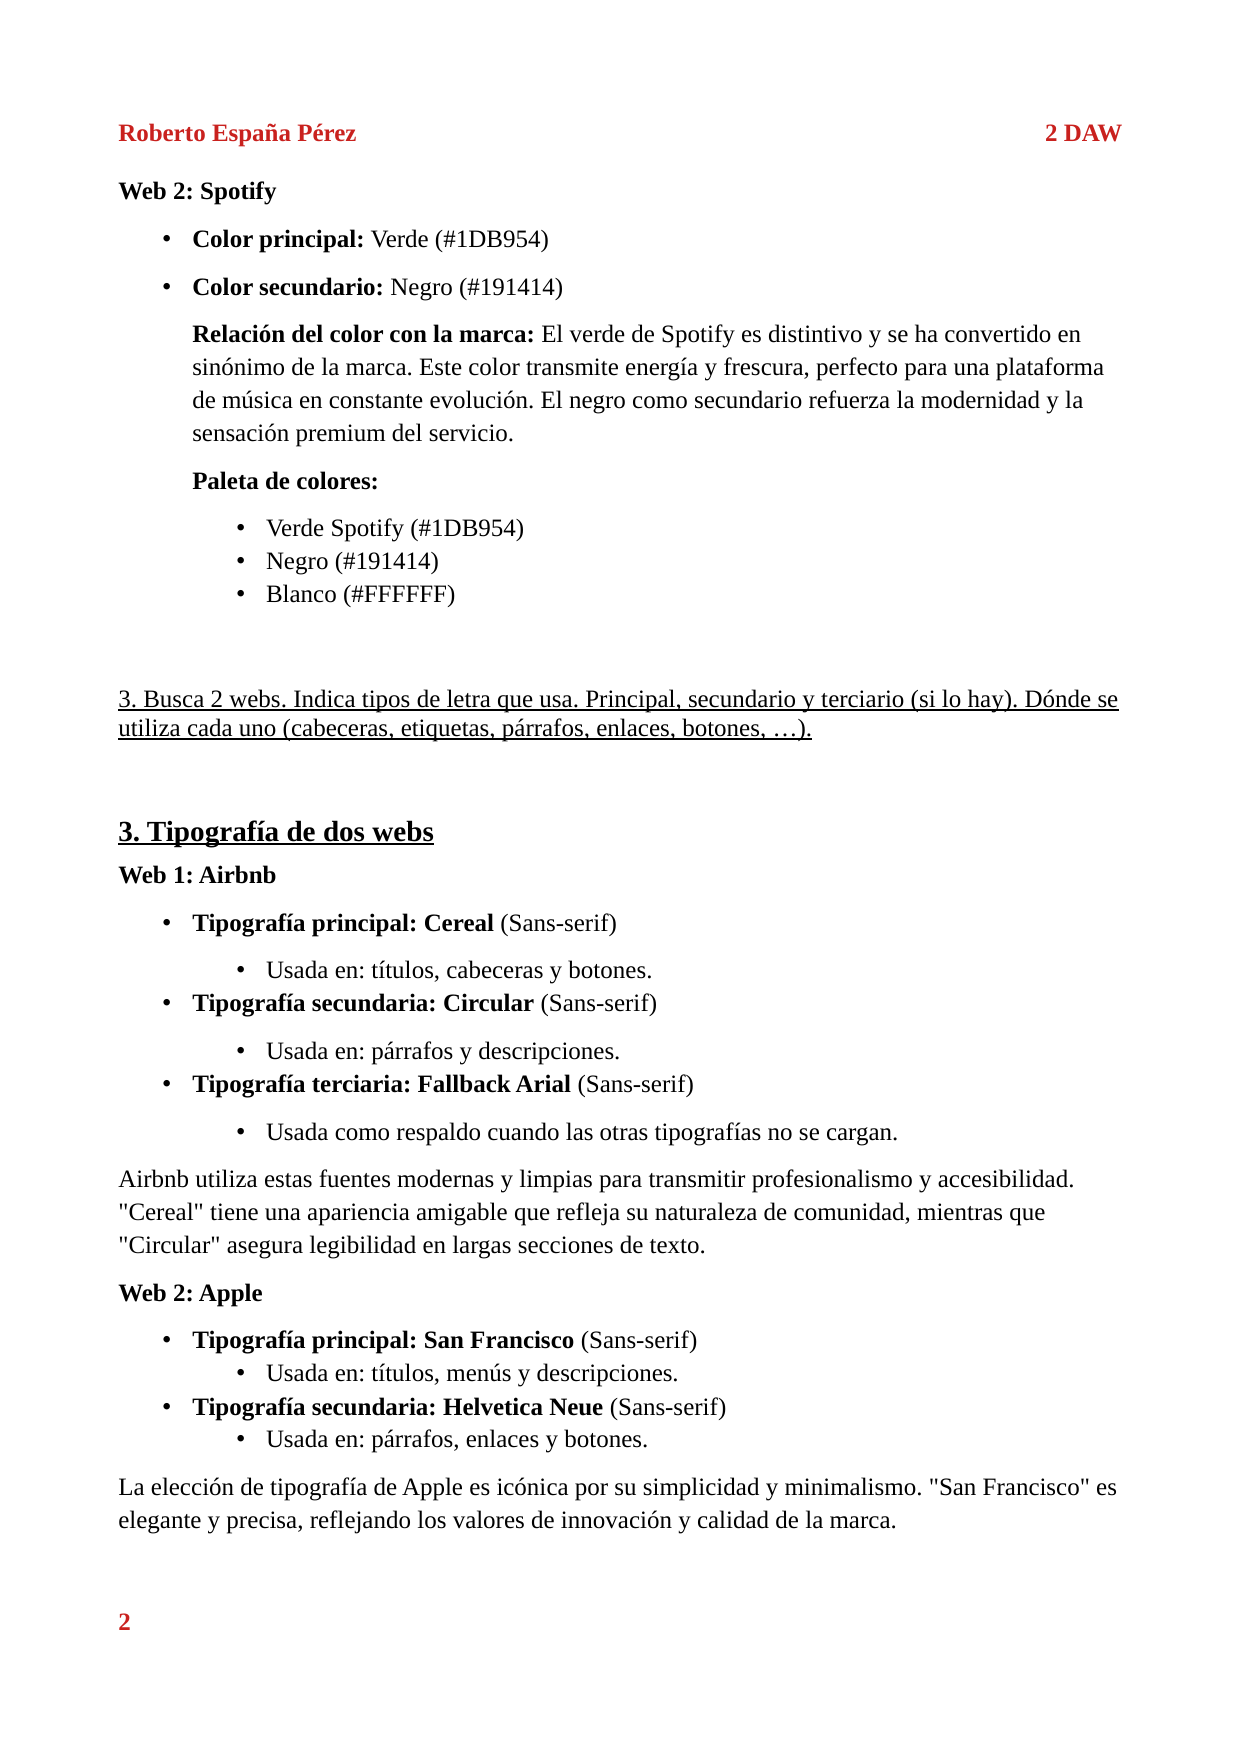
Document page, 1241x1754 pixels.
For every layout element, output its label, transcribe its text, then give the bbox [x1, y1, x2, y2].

list Tipografía terciaria: Fallback Arial (Sans-serif) [162, 1069, 1122, 1098]
list Tipografía principal: San Francisco (Sans-serif) [162, 1326, 1122, 1354]
list Tipografía secundaria: Circular (Sans-serif) [162, 988, 1122, 1017]
list Usada en: títulos, menús y descripciones. [236, 1358, 1122, 1387]
list Blanco (#FFFFFF) [236, 579, 1122, 608]
text 3. Busca 2 webs. Indica tipos de letra que usa. Principal, secundario y terciario (si lo hay). Dónde se utiliza cada uno (cabeceras, etiquetas, párrafos, enlaces, botones, …). [118, 684, 1122, 742]
text La elección de tipografía de Apple es icónica por su simplicidad y minimalismo. "San Francisco" es elegante y precisa, reflejando los valores de innovación y calidad de la marca. [118, 1472, 1122, 1534]
text Web 2: Apple [118, 1278, 1122, 1307]
subtitle 3. Tipografía de dos webs [118, 814, 1122, 848]
list Usada como respaldo cuando las otras tipografías no se cargan. [236, 1117, 1122, 1145]
list Negro (#191414) [236, 546, 1122, 575]
list Usada en: párrafos, enlaces y botones. [236, 1424, 1122, 1453]
text Web 2: Spotify [118, 176, 1122, 205]
list Usada en: títulos, cabeceras y botones. [236, 955, 1122, 984]
list Verde Spotify (#1DB954) [236, 513, 1122, 542]
list Paleta de colores: [162, 466, 1122, 494]
list Tipografía secundaria: Helvetica Neue (Sans-serif) [162, 1392, 1122, 1420]
list Usada en: párrafos y descripciones. [236, 1036, 1122, 1065]
text Web 1: Airbnb [118, 860, 1122, 889]
list Color secundario: Negro (#191414) [162, 272, 1122, 300]
list Tipografía principal: Cereal (Sans-serif) [162, 908, 1122, 937]
list Relación del color con la marca: El verde de Spotify es distintivo y se ha convertido en sinónimo de la marca. Este color transmite energía y frescura, perfecto para una plataforma de música en constante evolución. El negro como secundario refuerza la modernidad y la sensación premium del servicio. [162, 319, 1122, 447]
text Airbnb utiliza estas fuentes modernas y limpias para transmitir profesionalismo y accesibilidad. "Cereal" tiene una apariencia amigable que refleja su naturaleza de comunidad, mientras que "Circular" asegura legibilidad en largas secciones de texto. [118, 1164, 1122, 1259]
list Color principal: Verde (#1DB954) [162, 224, 1122, 253]
